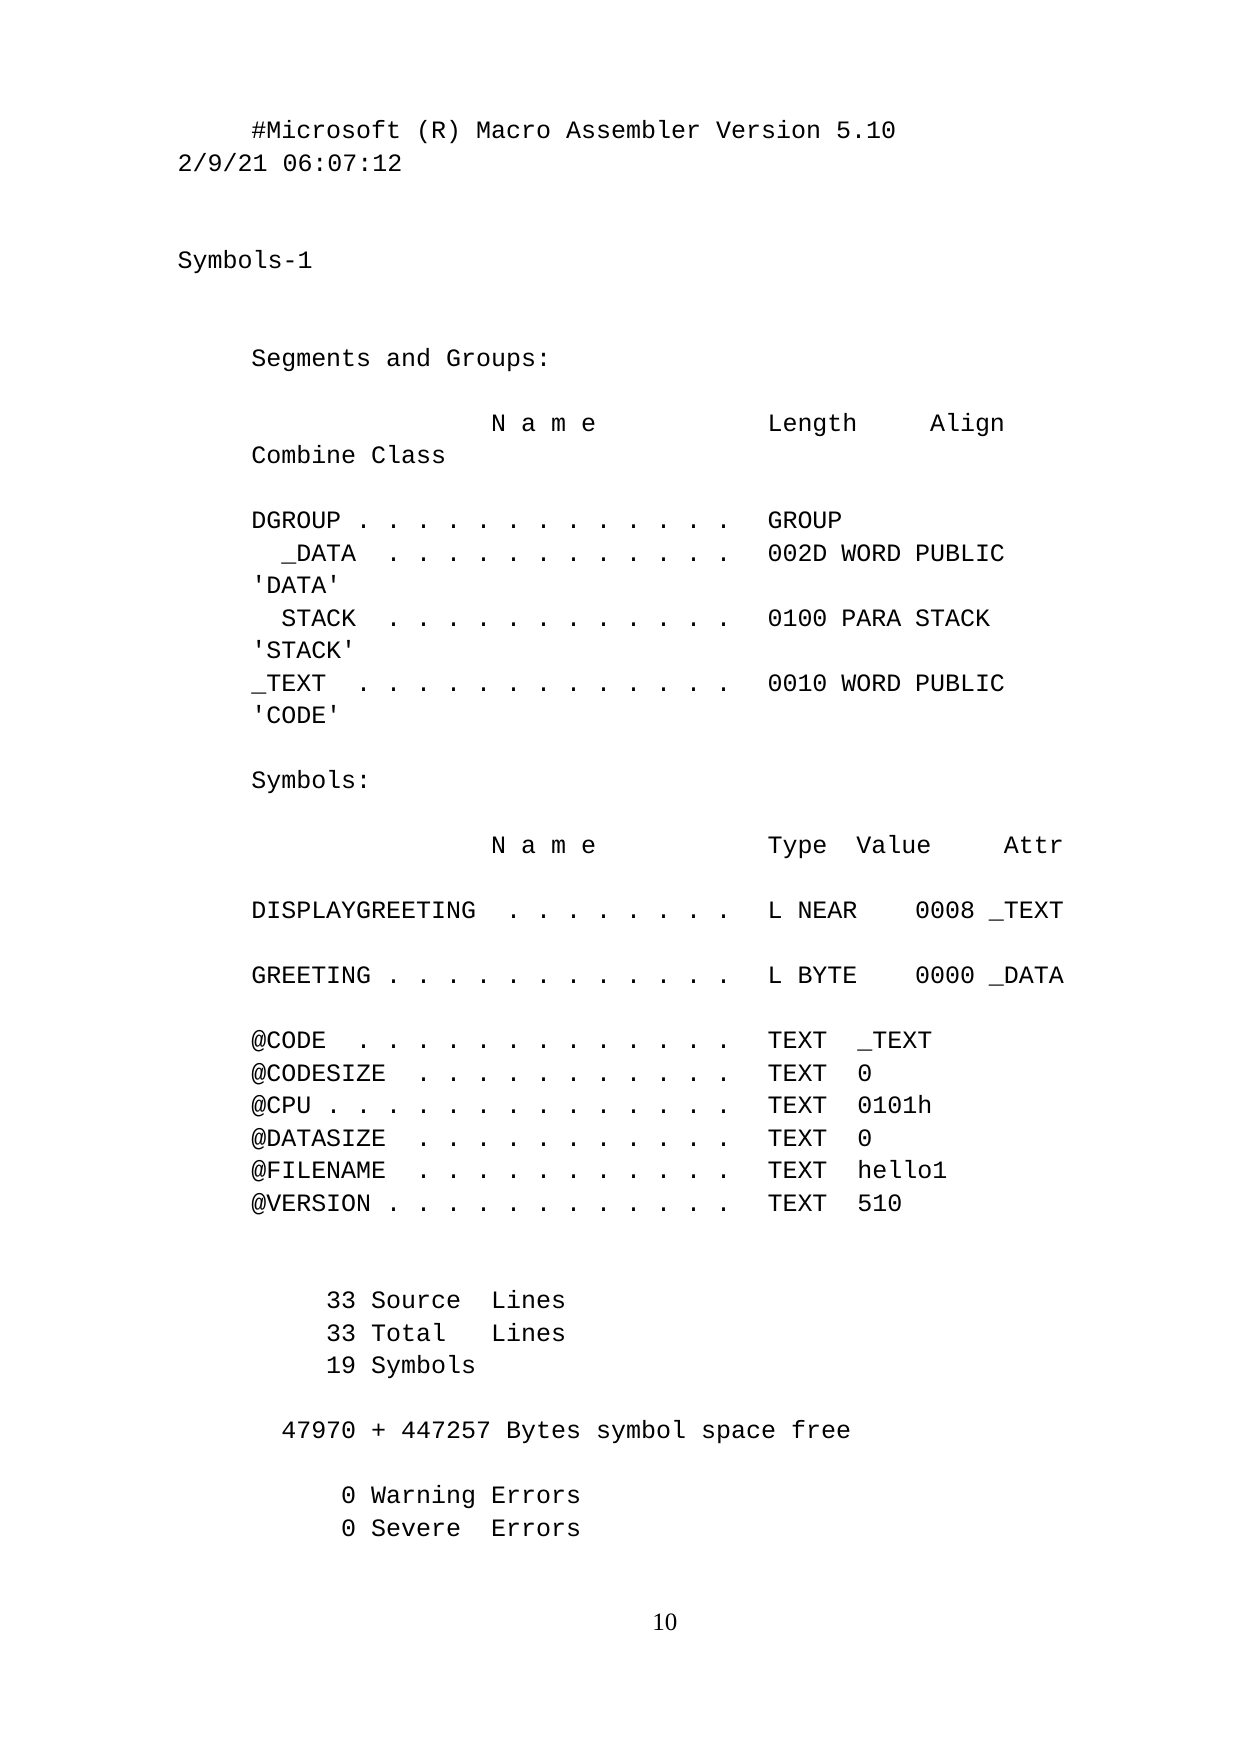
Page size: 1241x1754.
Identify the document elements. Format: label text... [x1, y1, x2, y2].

text 0 Warning Errors [177, 1483, 1152, 1511]
text #Microsoft (R) Macro Assembler Version 5.10 2/9/21 06:07:12 [177, 118, 1152, 179]
text GREETING . . . . . . . . . . . . L BYTE 0000 _DATA [177, 963, 1152, 991]
text _TEXT . . . . . . . . . . . . . 0010 WORD PUBLIC 'CODE' [177, 671, 1152, 731]
text N a m e Type Value Attr [177, 833, 1152, 861]
text @VERSION . . . . . . . . . . . . TEXT 510 [177, 1191, 1152, 1219]
text 0 Severe Errors [177, 1516, 1152, 1544]
text @CODESIZE . . . . . . . . . . . TEXT 0 [177, 1061, 1152, 1089]
text _DATA . . . . . . . . . . . . 002D WORD PUBLIC 'DATA' [177, 541, 1152, 601]
text @DATASIZE . . . . . . . . . . . TEXT 0 [177, 1126, 1152, 1154]
text STACK . . . . . . . . . . . . 0100 PARA STACK 'STACK' [177, 606, 1152, 666]
text @FILENAME . . . . . . . . . . . TEXT hello1 [177, 1158, 1152, 1186]
text @CODE . . . . . . . . . . . . . TEXT _TEXT [177, 1028, 1152, 1056]
text Symbols: [177, 768, 1152, 796]
text @CPU . . . . . . . . . . . . . . TEXT 0101h [177, 1093, 1152, 1121]
text DGROUP . . . . . . . . . . . . . GROUP [177, 508, 1152, 536]
text 47970 + 447257 Bytes symbol space free [177, 1418, 1152, 1446]
text 33 Source Lines [177, 1288, 1152, 1316]
text Segments and Groups: [177, 346, 1152, 374]
text Symbols-1 [177, 216, 1152, 276]
text 33 Total Lines [177, 1321, 1152, 1349]
text DISPLAYGREETING . . . . . . . . L NEAR 0008 _TEXT [177, 898, 1152, 926]
text 19 Symbols [177, 1353, 1152, 1381]
text N a m e Length Align Combine Class [177, 411, 1152, 471]
